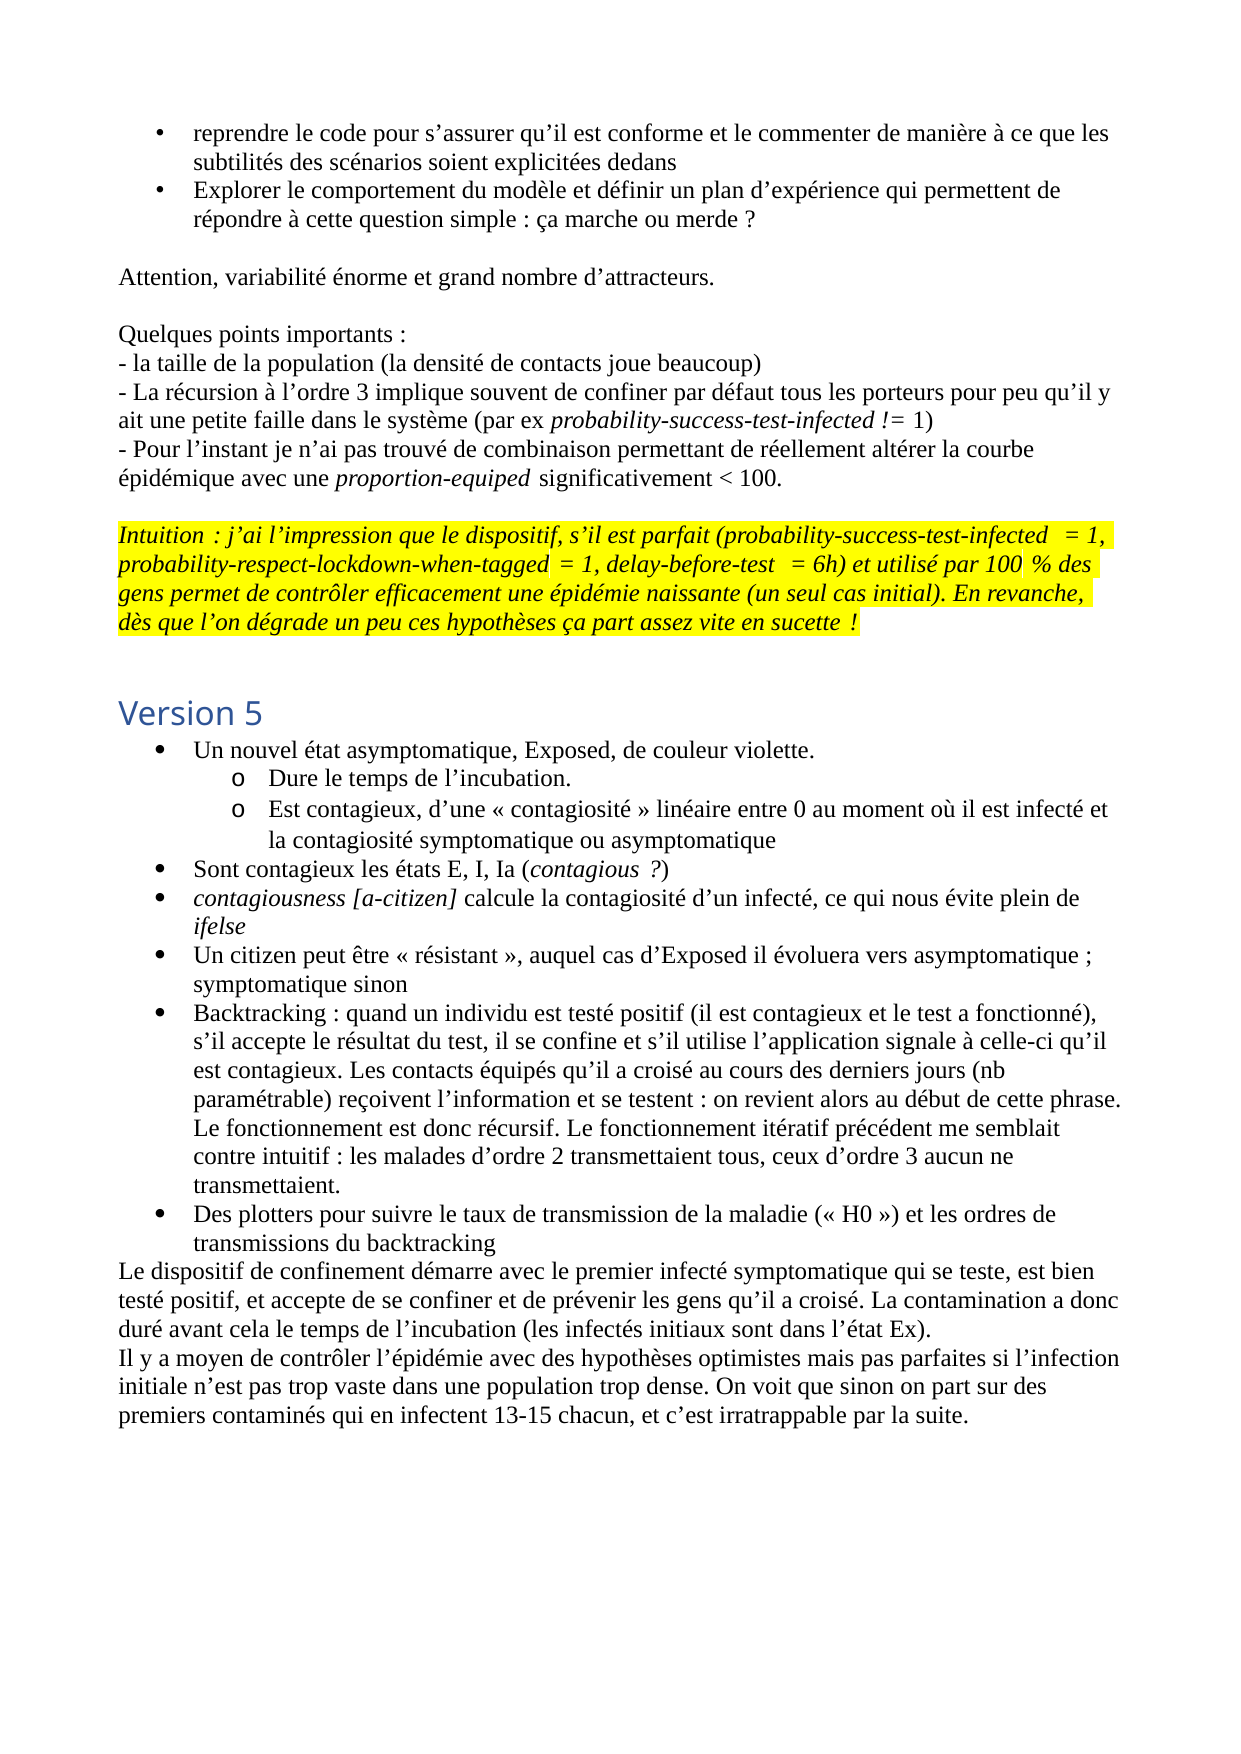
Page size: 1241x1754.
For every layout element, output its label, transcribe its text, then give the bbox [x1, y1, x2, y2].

list Est contagieux, d’une « contagiosité » linéaire entre 0 au moment où il est infecté et la contagiosité symptomatique ou asymptomatique [231, 794, 1122, 854]
list Explorer le comportement du modèle et définir un plan d’expérience qui permettent de répondre à cette question simple : ça marche ou merde ? [156, 176, 1122, 233]
text Attention, variabilité énorme et grand nombre d’attracteurs. [118, 262, 1122, 291]
subtitle Version 5 [118, 689, 1122, 735]
text Le dispositif de confinement démarre avec le premier infecté symptomatique qui se teste, est bien testé positif, et accepte de se confiner et de prévenir les gens qu’il a croisé. La contamination a donc duré avant cela le temps de l’incubation (les infectés initiaux sont dans l’état Ex). [118, 1256, 1122, 1343]
text - La récursion à l’ordre 3 implique souvent de confiner par défaut tous les porteurs pour peu qu’il y ait une petite faille dans le système (par ex probability-success-test-infected != 1) [118, 377, 1122, 434]
list reprendre le code pour s’assurer qu’il est conforme et le commenter de manière à ce que les subtilités des scénarios soient explicitées dedans [156, 118, 1122, 176]
list Un nouvel état asymptomatique, Exposed, de couleur violette. [156, 735, 1122, 763]
list Un citizen peut être « résistant », auquel cas d’Exposed il évoluera vers asymptomatique ; symptomatique sinon [156, 940, 1122, 998]
list Des plotters pour suivre le taux de transmission de la maladie (« H0 ») et les ordres de transmissions du backtracking [156, 1199, 1122, 1256]
text Intuition : j’ai l’impression que le dispositif, s’il est parfait (probability-success-test-infected = 1, probability-respect-lockdown-when-tagged = 1, delay-before-test = 6h) et utilisé par 100 % des gens permet de contrôler efficacement une épidémie naissante (un seul cas initial). En revanche, dès que l’on dégrade un peu ces hypothèses ça part assez vite en sucette ! [118, 521, 1122, 636]
list Dure le temps de l’incubation. [231, 763, 1122, 794]
text Il y a moyen de contrôler l’épidémie avec des hypothèses optimistes mais pas parfaites si l’infection initiale n’est pas trop vaste dans une population trop dense. On voit que sinon on part sur des premiers contaminés qui en infectent 13-15 chacun, et c’est irratrappable par la suite. [118, 1343, 1122, 1429]
text - Pour l’instant je n’ai pas trouvé de combinaison permettant de réellement altérer la courbe épidémique avec une proportion-equiped significativement < 100. [118, 434, 1122, 492]
list Backtracking : quand un individu est testé positif (il est contagieux et le test a fonctionné), s’il accepte le résultat du test, il se confine et s’il utilise l’application signale à celle-ci qu’il est contagieux. Les contacts équipés qu’il a croisé au cours des derniers jours (nb paramétrable) reçoivent l’information et se testent : on revient alors au début de cette phrase. Le fonctionnement est donc récursif. Le fonctionnement itératif précédent me semblait contre intuitif : les malades d’ordre 2 transmettaient tous, ceux d’ordre 3 aucun ne transmettaient. [156, 998, 1122, 1199]
list Sont contagieux les états E, I, Ia (contagious ?) [156, 854, 1122, 883]
text Quelques points importants : [118, 319, 1122, 348]
text - la taille de la population (la densité de contacts joue beaucoup) [118, 348, 1122, 377]
list contagiousness [a-citizen] calcule la contagiosité d’un infecté, ce qui nous évite plein de ifelse [156, 883, 1122, 940]
